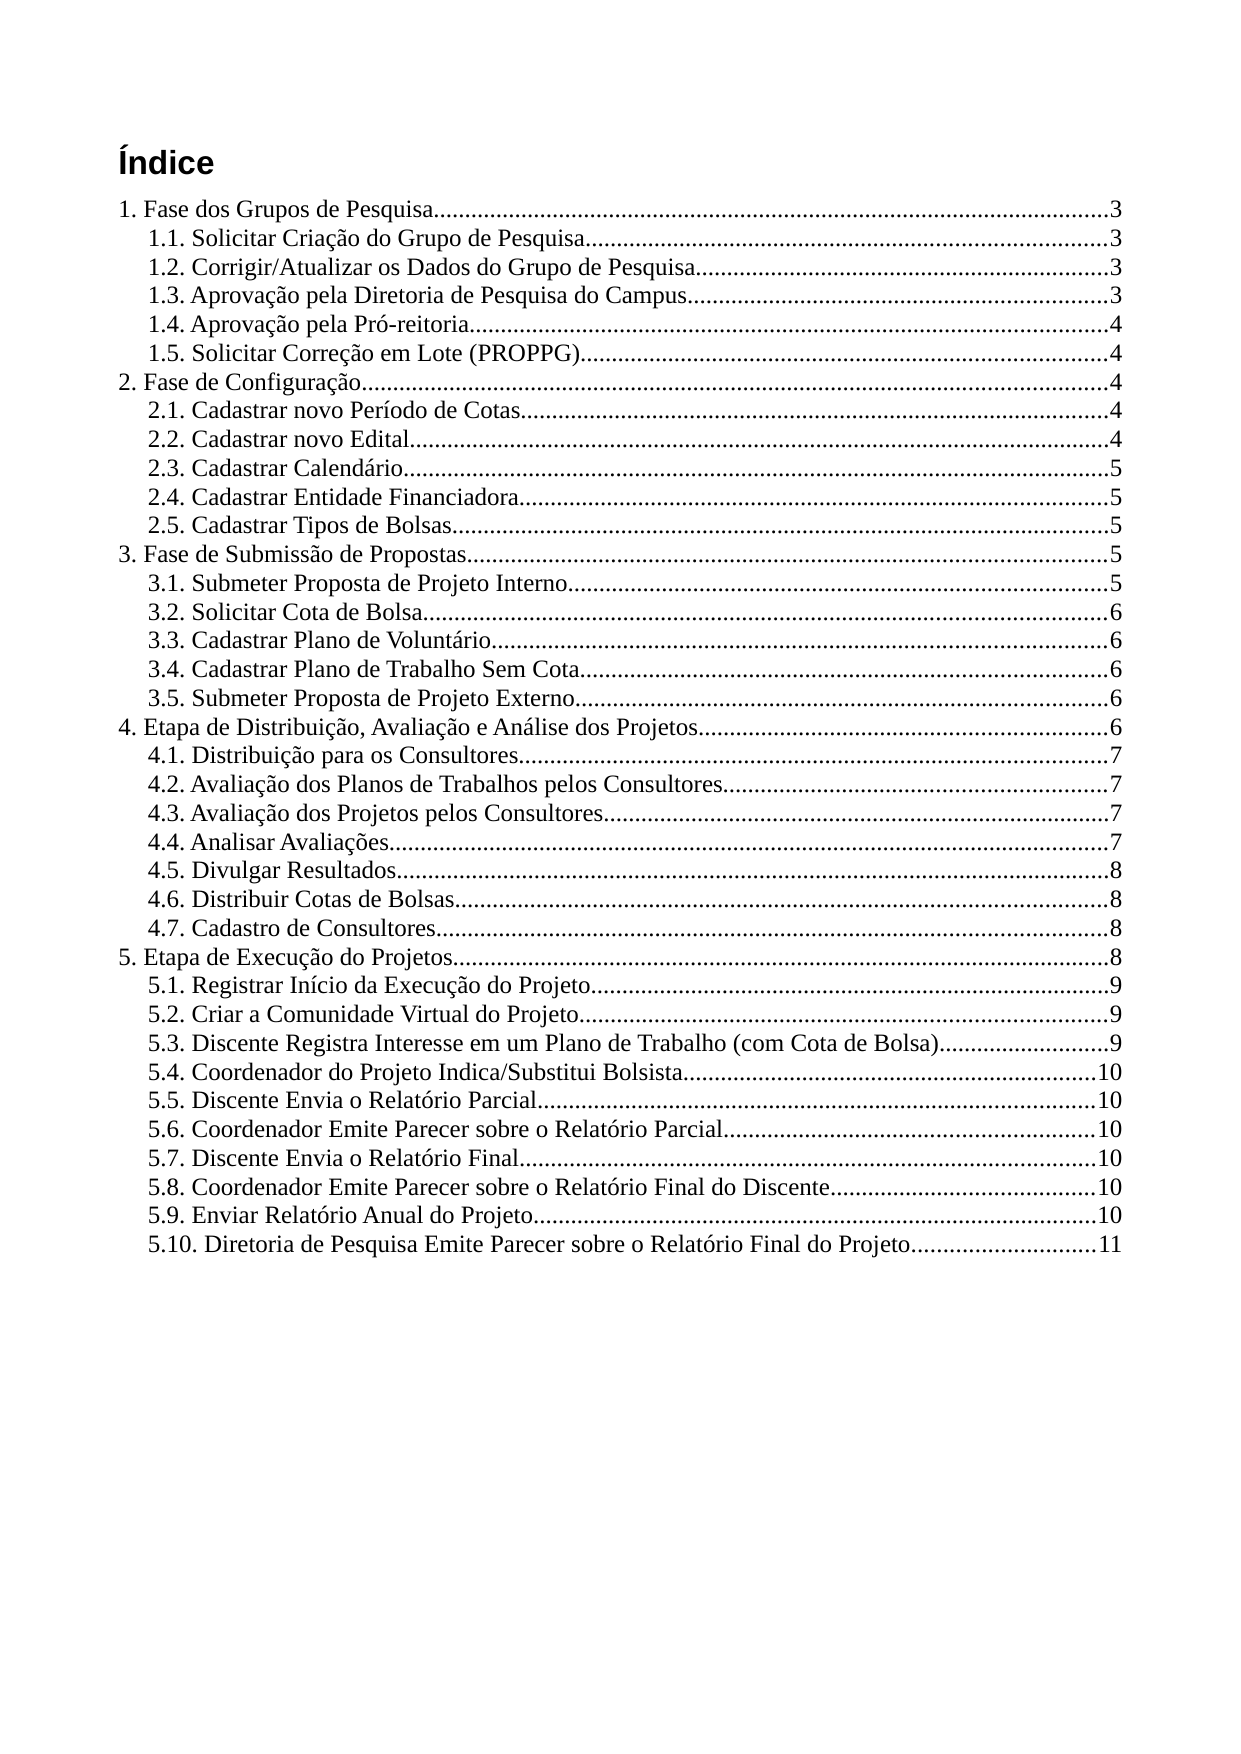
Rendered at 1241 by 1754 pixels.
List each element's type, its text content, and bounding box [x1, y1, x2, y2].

text 5.8. Coordenador Emite Parecer sobre o Relatório Final do Discente 10 [148, 1172, 1122, 1200]
text 2.2. Cadastrar novo Edital 4 [148, 424, 1122, 453]
text 5.1. Registrar Início da Execução do Projeto 9 [148, 970, 1122, 999]
text 2.4. Cadastrar Entidade Financiadora 5 [148, 482, 1122, 510]
text 3.4. Cadastrar Plano de Trabalho Sem Cota 6 [148, 654, 1122, 683]
text 5. Etapa de Execução do Projetos 8 [118, 942, 1122, 970]
text 2. Fase de Configuração 4 [118, 367, 1122, 395]
text 2.1. Cadastrar novo Período de Cotas 4 [148, 395, 1122, 424]
text 3.5. Submeter Proposta de Projeto Externo 6 [148, 683, 1122, 712]
text 2.3. Cadastrar Calendário 5 [148, 453, 1122, 482]
subtitle Índice [118, 143, 1122, 182]
text 4.2. Avaliação dos Planos de Trabalhos pelos Consultores 7 [148, 769, 1122, 798]
text 4.6. Distribuir Cotas de Bolsas 8 [148, 884, 1122, 913]
text 4.7. Cadastro de Consultores 8 [148, 913, 1122, 942]
text 3. Fase de Submissão de Propostas 5 [118, 539, 1122, 568]
text 1.1. Solicitar Criação do Grupo de Pesquisa 3 [148, 223, 1122, 252]
text 5.3. Discente Registra Interesse em um Plano de Trabalho (com Cota de Bolsa) 9 [148, 1028, 1122, 1057]
text 5.2. Criar a Comunidade Virtual do Projeto 9 [148, 999, 1122, 1028]
text 3.2. Solicitar Cota de Bolsa 6 [148, 597, 1122, 625]
text 1. Fase dos Grupos de Pesquisa 3 [118, 194, 1122, 223]
text 4.4. Analisar Avaliações 7 [148, 827, 1122, 855]
text 4.5. Divulgar Resultados 8 [148, 855, 1122, 884]
text 5.4. Coordenador do Projeto Indica/Substitui Bolsista 10 [148, 1057, 1122, 1085]
text 3.3. Cadastrar Plano de Voluntário 6 [148, 625, 1122, 654]
text 3.1. Submeter Proposta de Projeto Interno 5 [148, 568, 1122, 597]
text 4. Etapa de Distribuição, Avaliação e Análise dos Projetos 6 [118, 712, 1122, 740]
text 1.4. Aprovação pela Pró-reitoria 4 [148, 309, 1122, 338]
text 1.5. Solicitar Correção em Lote (PROPPG) 4 [148, 338, 1122, 367]
text 1.3. Aprovação pela Diretoria de Pesquisa do Campus 3 [148, 280, 1122, 309]
text 1.2. Corrigir/Atualizar os Dados do Grupo de Pesquisa 3 [148, 252, 1122, 280]
text 5.5. Discente Envia o Relatório Parcial 10 [148, 1085, 1122, 1114]
text 4.1. Distribuição para os Consultores 7 [148, 740, 1122, 769]
text 5.10. Diretoria de Pesquisa Emite Parecer sobre o Relatório Final do Projeto 11 [148, 1229, 1122, 1258]
text 2.5. Cadastrar Tipos de Bolsas 5 [148, 510, 1122, 539]
text 5.7. Discente Envia o Relatório Final 10 [148, 1143, 1122, 1172]
text 5.9. Enviar Relatório Anual do Projeto 10 [148, 1200, 1122, 1229]
text 5.6. Coordenador Emite Parecer sobre o Relatório Parcial 10 [148, 1114, 1122, 1143]
text 4.3. Avaliação dos Projetos pelos Consultores 7 [148, 798, 1122, 827]
